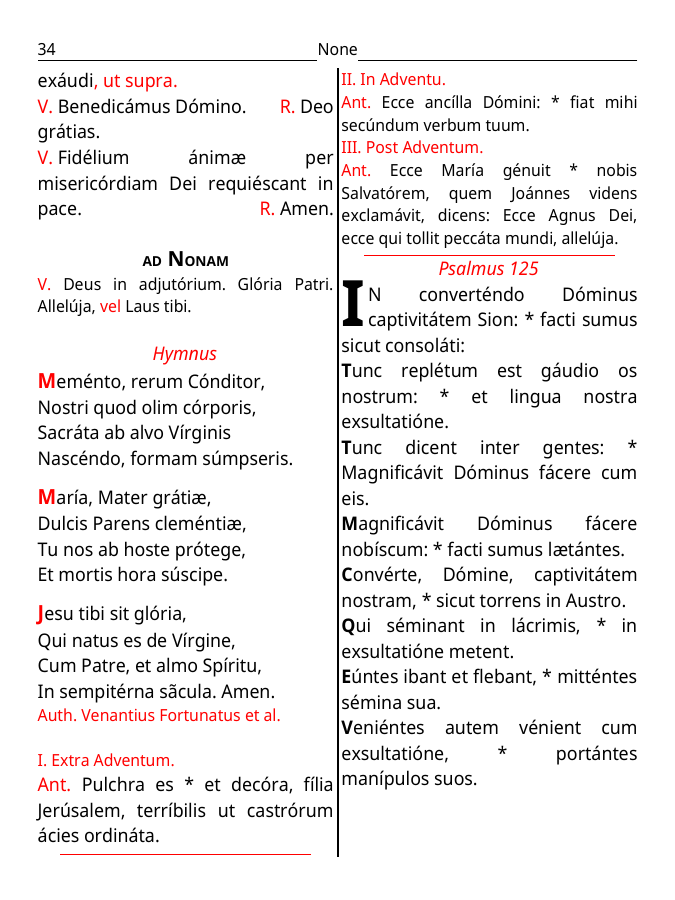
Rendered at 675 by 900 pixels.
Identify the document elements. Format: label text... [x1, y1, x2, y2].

text Magnificávit Dóminus fácere nobíscum: * facti sumus lætántes. [341, 511, 637, 562]
text Ant. Ecce María génuit * nobis Salvatórem, quem Joánnes videns exclamávit, dicens: Ecce Agnus Dei, ecce qui tollit peccáta mundi, allelúja. [341, 159, 637, 249]
text Qui séminant in lácrimis, * in exsultatióne metent. [341, 613, 637, 664]
text ad Nonam [37, 244, 334, 272]
text Dulcis Parens cleméntiæ, [37, 511, 334, 536]
text II. In Adventu. [341, 68, 637, 91]
text Sacráta ab alvo Vírginis [37, 420, 334, 445]
text Qui natus es de Vírgine, [37, 627, 334, 652]
text Psalmus 125 [341, 255, 637, 281]
text IN converténdo Dóminus captivitátem Sion: * facti sumus sicut consoláti: Tunc replétum est gáudio os nostrum: * et lingua nostra exsultatióne. [341, 281, 637, 434]
text Auth. Venantius Fortunatus et al. [37, 703, 334, 726]
text V. Fidélium ánimæ per misericórdiam Dei requiéscant in pace. R. Amen. [37, 144, 334, 221]
text Cum Patre, et almo Spíritu, [37, 652, 334, 678]
text Meménto, rerum Cónditor, [37, 366, 334, 394]
text Nascéndo, formam súmpseris. [37, 445, 334, 471]
text María, Mater grátiæ, [37, 482, 334, 511]
text Veniéntes autem vénient cum exsultatióne, * portántes manípulos suos. [341, 715, 637, 791]
text Et mortis hora súscipe. [37, 562, 334, 587]
text V. De­us in adjutórium. Glória Patri. Allelúja, vel Laus ti­bi. [37, 272, 334, 317]
text Jesu ti­bi sit glória, [37, 598, 334, 627]
text Eúntes ibant et flebant, * mitténtes sémina sua. [341, 664, 637, 715]
text Nostri quod olim córporis, [37, 394, 334, 420]
text V. Benedicámus Dómino. R. Deo grátias. [37, 93, 334, 144]
text In sempitérna sãcula. Amen. [37, 678, 334, 703]
text Ant. Pulchra es * et decóra, fília Jerúsalem, terríbilis ut castrórum ácies ordináta. [37, 772, 334, 848]
text Ant. Ecce ancílla Dómini: * fiat mi­hi secúndum verbum tu­um. [341, 91, 637, 136]
text Hymnus [37, 340, 334, 366]
text Tunc dicent inter gentes: * Magnificávit Dóminus fácere cum eis. [341, 434, 637, 511]
text Convérte, Dómine, captivitátem nostram, * sicut torrens in Austro. [341, 562, 637, 613]
text III. Post Adventum. [341, 136, 637, 159]
text I. Extra Adventum. [37, 749, 334, 772]
text exáudi, ut supra. [37, 68, 334, 93]
text Tu nos ab hoste prótege, [37, 536, 334, 562]
